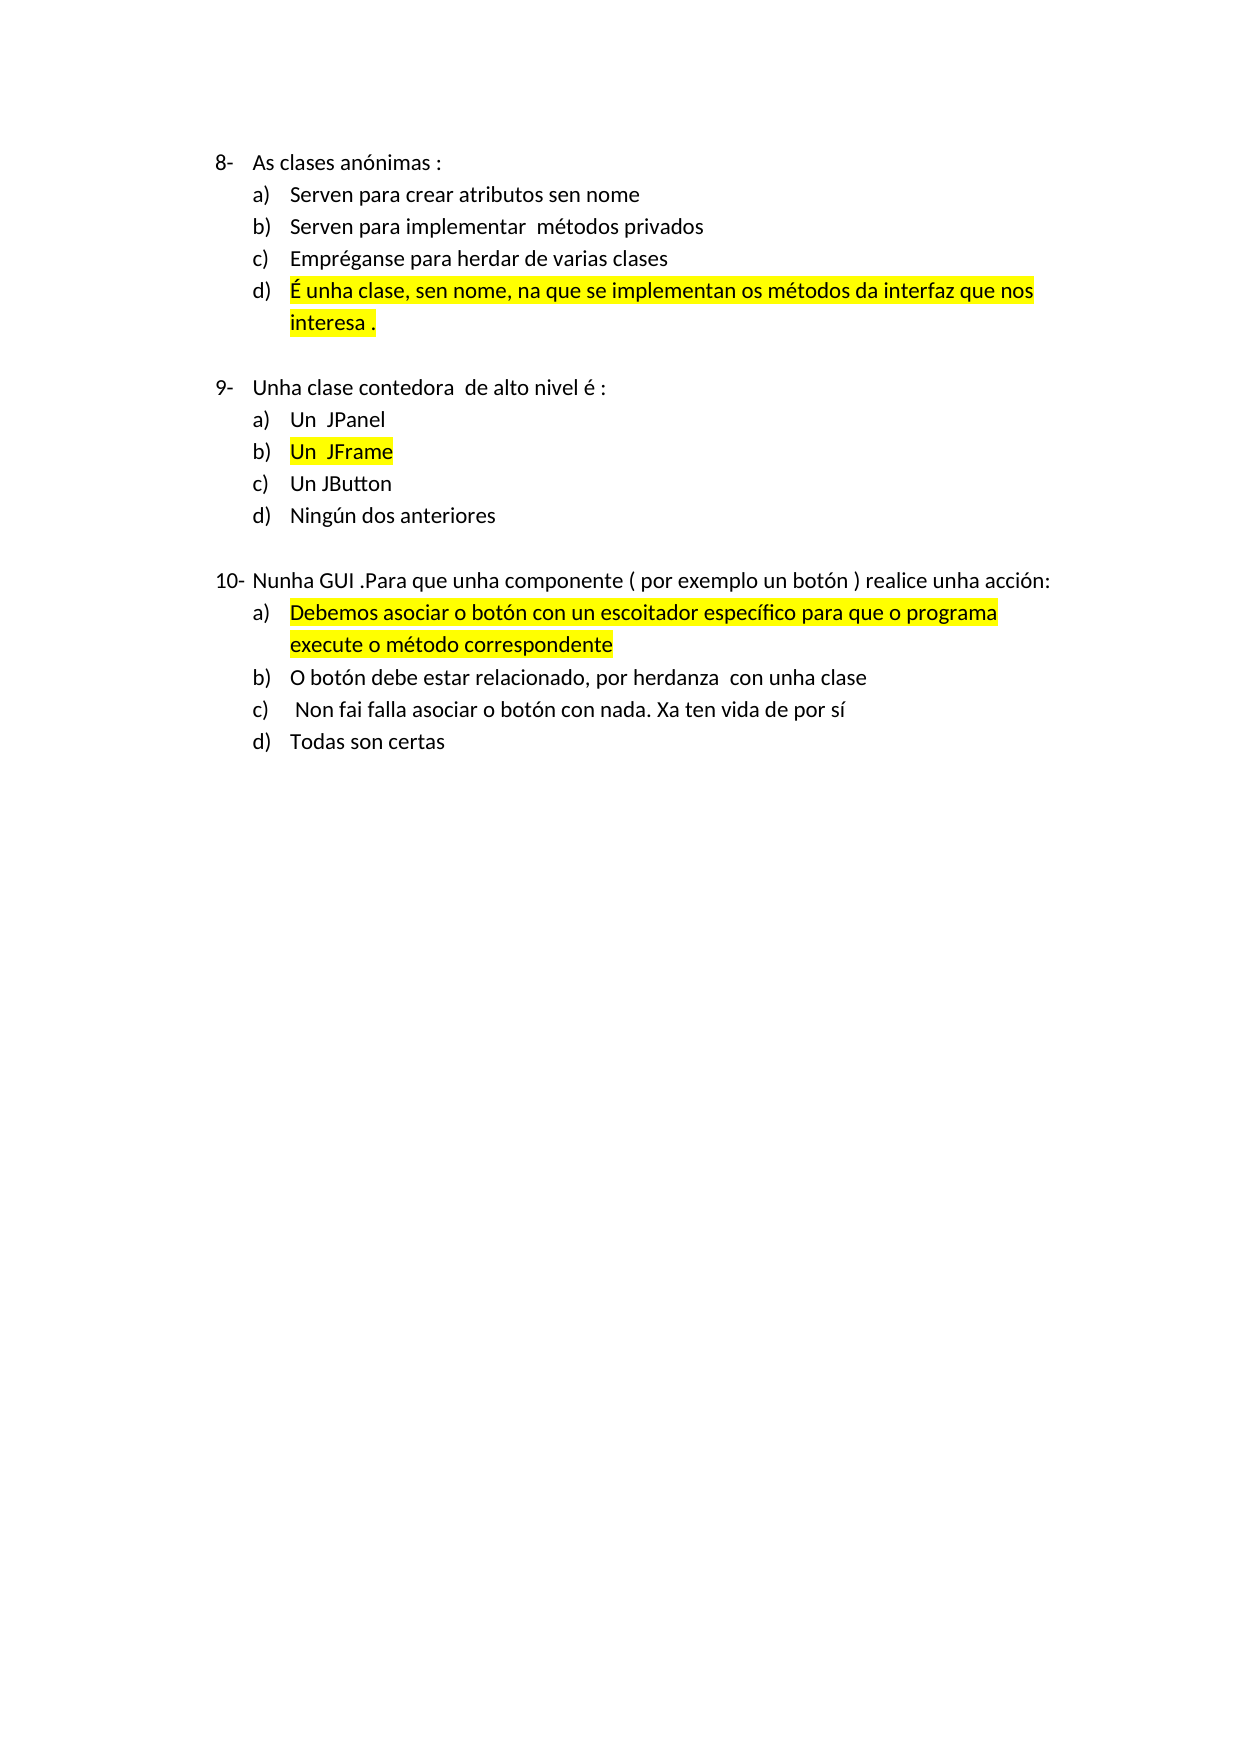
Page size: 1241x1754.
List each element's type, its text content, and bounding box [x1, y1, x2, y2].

list Un JButton [252, 469, 1063, 497]
list É unha clase, sen nome, na que se implementan os métodos da interfaz que nos interesa . [252, 276, 1063, 337]
list Non fai falla asociar o botón con nada. Xa ten vida de por sí [252, 695, 1063, 723]
list Ningún dos anteriores [252, 502, 1063, 530]
list Unha clase contedora de alto nivel é : [215, 373, 1063, 401]
list O botón debe estar relacionado, por herdanza con unha clase [252, 663, 1063, 691]
list Serven para implementar métodos privados [252, 212, 1063, 240]
list Serven para crear atributos sen nome [252, 180, 1063, 208]
list Debemos asociar o botón con un escoitador específico para que o programa execute o método correspondente [252, 598, 1063, 658]
list As clases anónimas : [215, 148, 1063, 176]
list Empréganse para herdar de varias clases [252, 244, 1063, 272]
list Un JFrame [252, 437, 1063, 465]
list Un JPanel [252, 405, 1063, 433]
list Todas son certas [252, 727, 1063, 755]
list Nunha GUI .Para que unha componente ( por exemplo un botón ) realice unha acción: [215, 566, 1063, 594]
